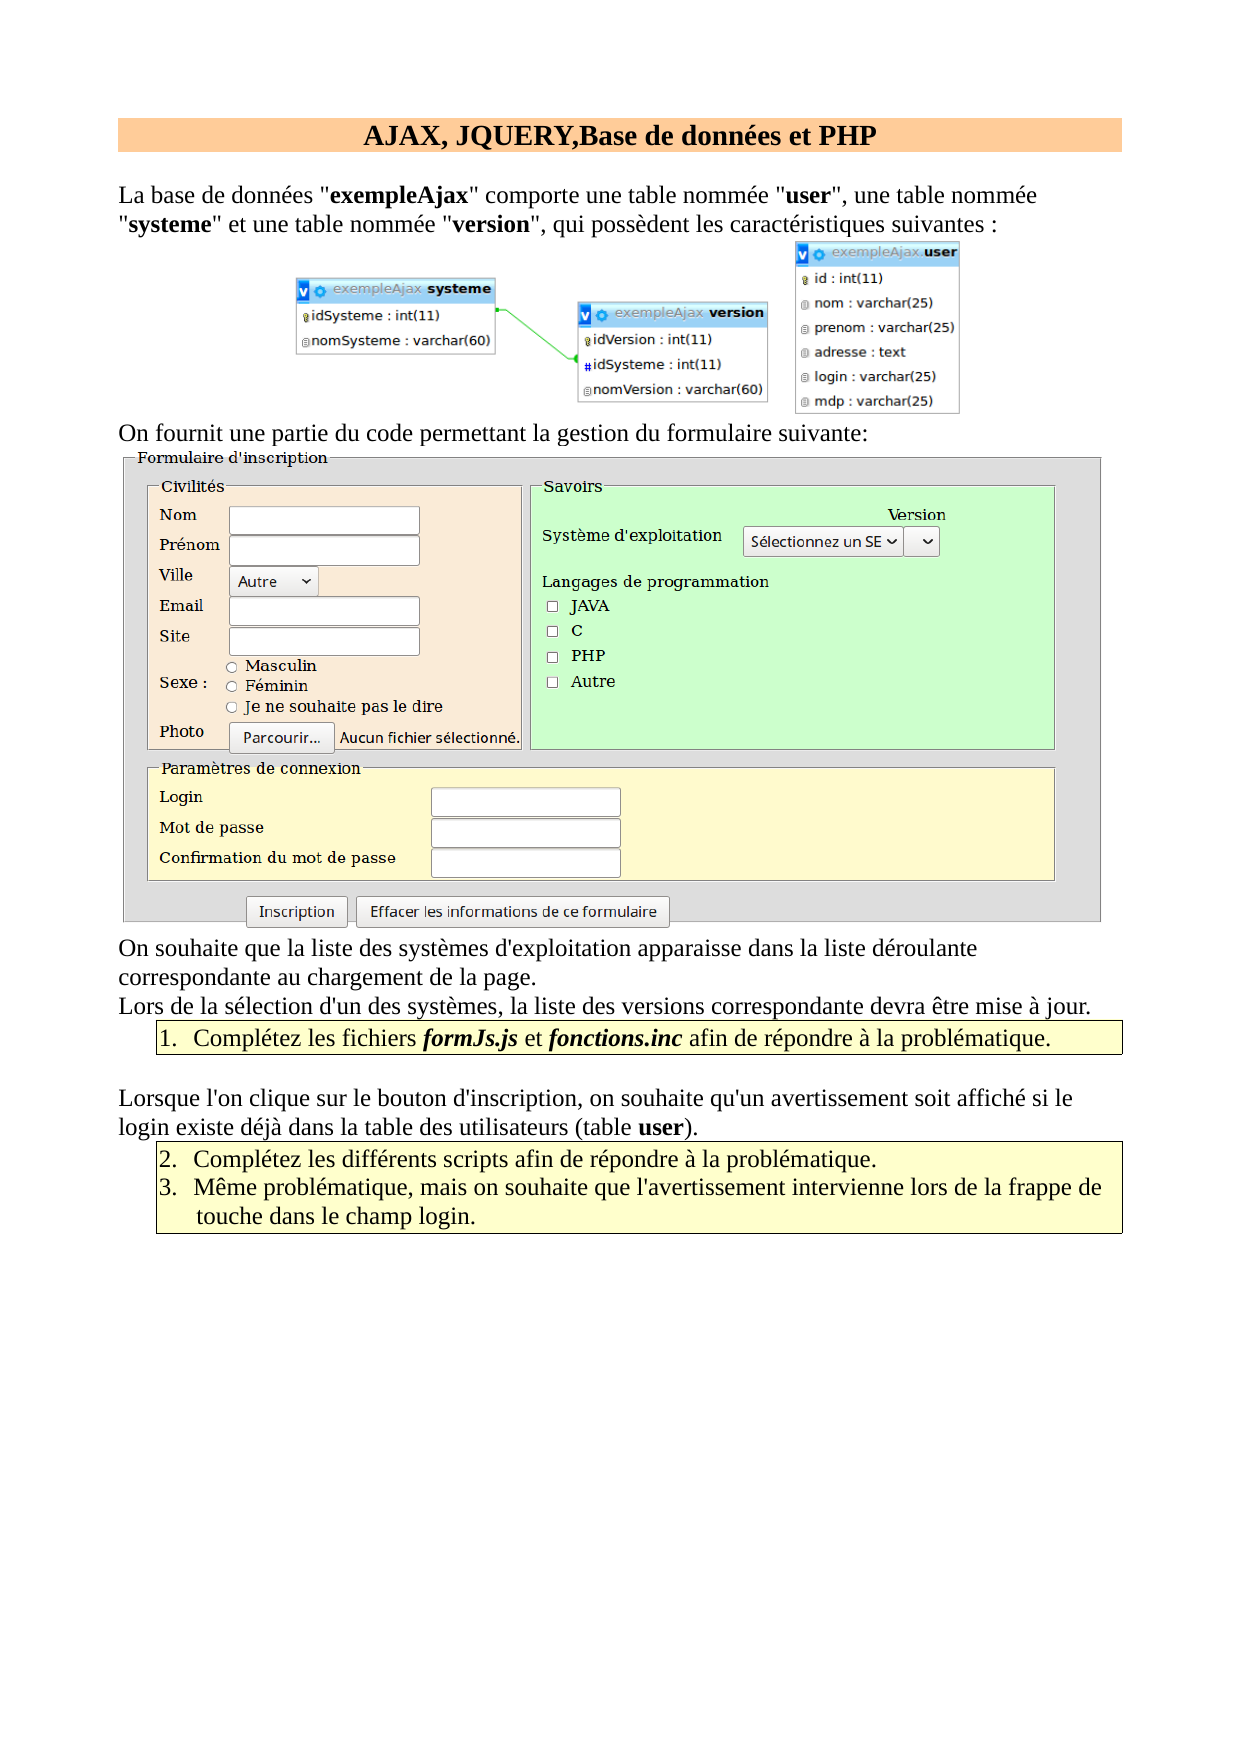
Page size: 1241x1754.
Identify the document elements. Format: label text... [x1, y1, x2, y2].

text Lorsque l'on clique sur le bouton d'inscription, on souhaite qu'un avertissement soit affiché si le login existe déjà dans la table des utilisateurs (table user). [118, 1083, 1122, 1141]
list Complétez les fichiers formJs.js et fonctions.inc afin de répondre à la problématique. [157, 1021, 1122, 1054]
text AJAX, JQUERY,Base de données et PHP [118, 118, 1122, 152]
text On souhaite que la liste des systèmes d'exploitation apparaisse dans la liste déroulante correspondante au chargement de la page. [118, 934, 1122, 991]
picture [118, 446, 1122, 934]
text La base de données "exempleAjax" comporte une table nommée "user", une table nommée "systeme" et une table nommée "version", qui possèdent les caractéristiques suivantes : [118, 180, 1122, 238]
list Complétez les différents scripts afin de répondre à la problématique. [157, 1142, 1122, 1169]
list Même problématique, mais on souhaite que l'avertissement intervienne lors de la frappe de touche dans le champ login. [157, 1169, 1122, 1233]
picture [272, 237, 968, 418]
text Lors de la sélection d'un des systèmes, la liste des versions correspondante devra être mise à jour. [118, 991, 1122, 1019]
text On fournit une partie du code permettant la gestion du formulaire suivante: [118, 418, 1122, 446]
